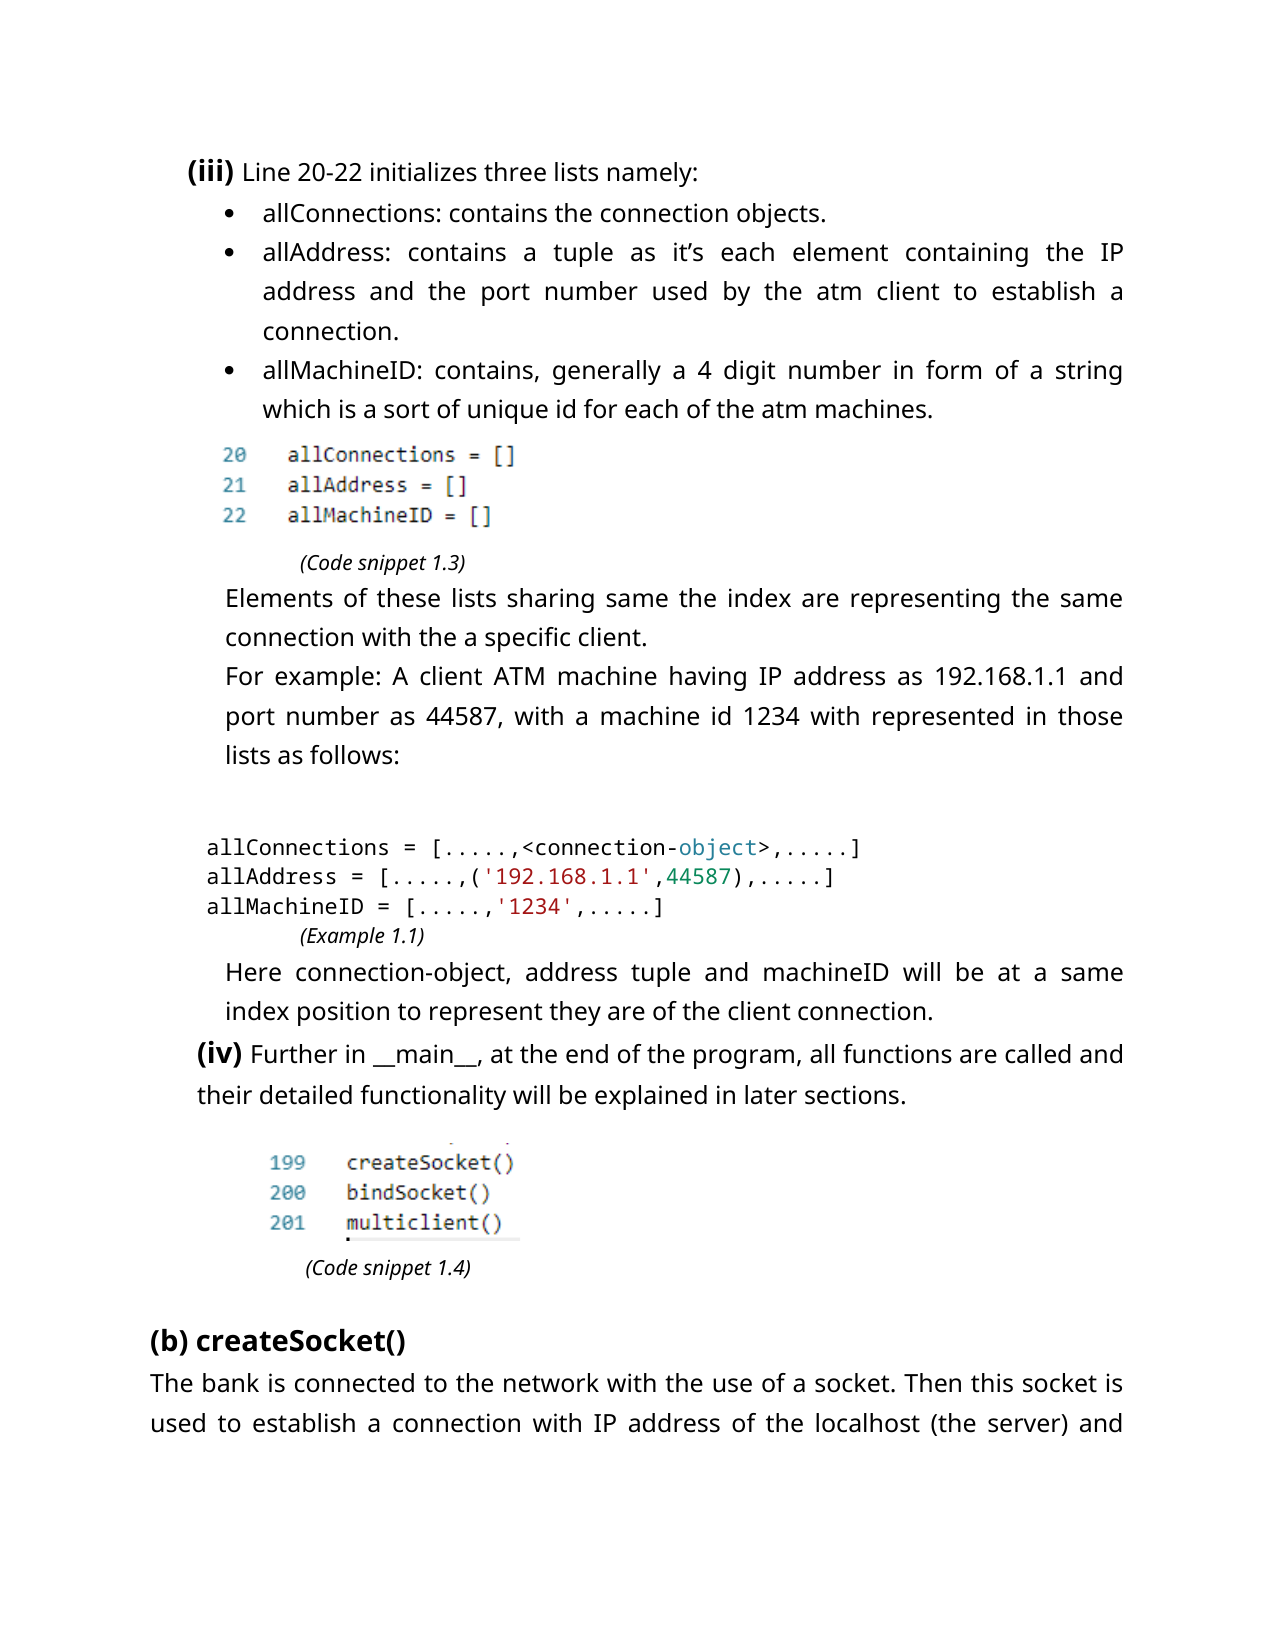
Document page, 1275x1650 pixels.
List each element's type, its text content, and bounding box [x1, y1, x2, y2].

text allConnections = [.....,<connection-object>,.....] [206, 831, 1125, 861]
text (Example 1.1) [206, 921, 1125, 949]
text (iv) Further in __main__, at the end of the program, all functions are called and their detailed functionality will be explained in later sections. [197, 1033, 1125, 1112]
text (Code snippet 1.3) [225, 548, 1125, 577]
text For example: A client ATM machine having IP address as 192.168.1.1 and port number as 44587, with a machine id 1234 with represented in those lists as follows: [225, 659, 1125, 771]
list allConnections: contains the connection objects. [225, 196, 1125, 230]
picture [217, 443, 532, 532]
text Here connection-object, address tuple and machineID will be at a same index position to represent they are of the client connection. [225, 954, 1125, 1028]
text allMachineID = [.....,'1234',.....] [206, 891, 1125, 921]
text Elements of these lists sharing same the index are representing the same connection with the a specific client. [225, 581, 1125, 654]
text (Code snippet 1.4) [150, 1253, 1125, 1282]
list allMachineID: contains, generally a 4 digit number in form of a string which is a sort of unique id for each of the atm machines. [225, 352, 1125, 426]
picture [265, 1143, 521, 1241]
text allAddress = [.....,('192.168.1.1',44587),.....] [206, 861, 1125, 891]
text (b) createSocket() [150, 1321, 1125, 1360]
text (iii) Line 20-22 initializes three lists namely: [150, 150, 1125, 190]
text The bank is connected to the network with the use of a socket. Then this socket is used to establish a connection with IP address of the localhost (the server) and [150, 1366, 1125, 1439]
list allAddress: contains a tuple as it’s each element containing the IP address and the port number used by the atm client to establish a connection. [225, 235, 1125, 347]
